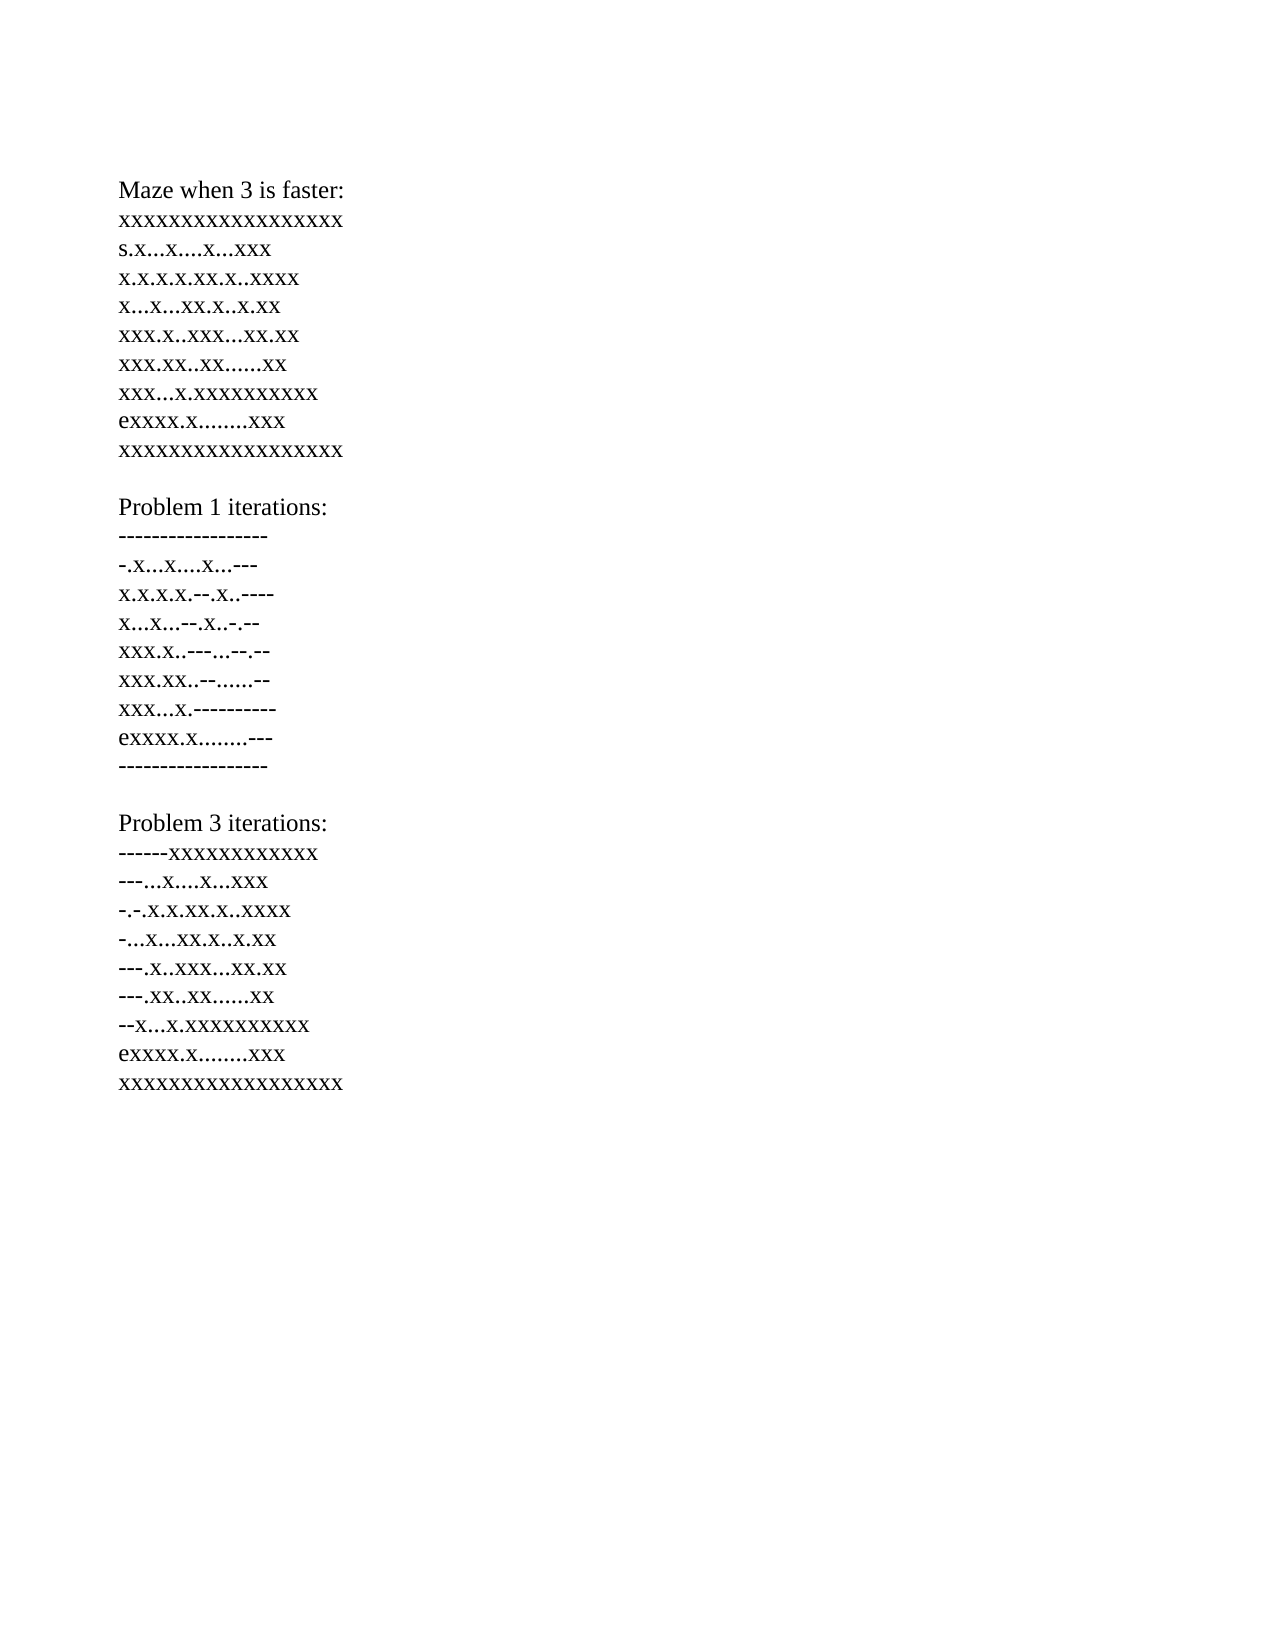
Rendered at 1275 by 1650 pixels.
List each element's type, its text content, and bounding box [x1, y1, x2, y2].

text x...x...xx.x..x.xx [118, 291, 1157, 319]
text xxxxxxxxxxxxxxxxxx [118, 1067, 1157, 1096]
text Maze when 3 is faster: [118, 176, 1157, 204]
text xxx.x..xxx...xx.xx [118, 319, 1157, 348]
text -.-.x.x.xx.x..xxxx [118, 894, 1157, 923]
text ------------------ [118, 521, 1157, 549]
text ------------------ [118, 751, 1157, 779]
text ---.x..xxx...xx.xx [118, 952, 1157, 981]
text xxx...x.---------- [118, 693, 1157, 722]
text exxxx.x........--- [118, 722, 1157, 751]
text xxxxxxxxxxxxxxxxxx [118, 204, 1157, 233]
text exxxx.x........xxx [118, 406, 1157, 434]
text s.x...x....x...xxx [118, 233, 1157, 262]
text -.x...x....x...--- [118, 549, 1157, 578]
text xxx...x.xxxxxxxxxx [118, 377, 1157, 406]
text exxxx.x........xxx [118, 1038, 1157, 1067]
text ---...x....x...xxx [118, 866, 1157, 894]
text x.x.x.x.--.x..---- [118, 578, 1157, 607]
text xxx.xx..xx......xx [118, 348, 1157, 377]
text xxxxxxxxxxxxxxxxxx [118, 434, 1157, 463]
text Problem 3 iterations: [118, 808, 1157, 837]
text ---.xx..xx......xx [118, 981, 1157, 1009]
text Problem 1 iterations: [118, 492, 1157, 521]
text x.x.x.x.xx.x..xxxx [118, 262, 1157, 291]
text ------xxxxxxxxxxxx [118, 837, 1157, 866]
text xxx.xx..--......-- [118, 664, 1157, 693]
text --x...x.xxxxxxxxxx [118, 1009, 1157, 1038]
text -...x...xx.x..x.xx [118, 923, 1157, 952]
text xxx.x..---...--.-- [118, 636, 1157, 664]
text x...x...--.x..-.-- [118, 607, 1157, 636]
